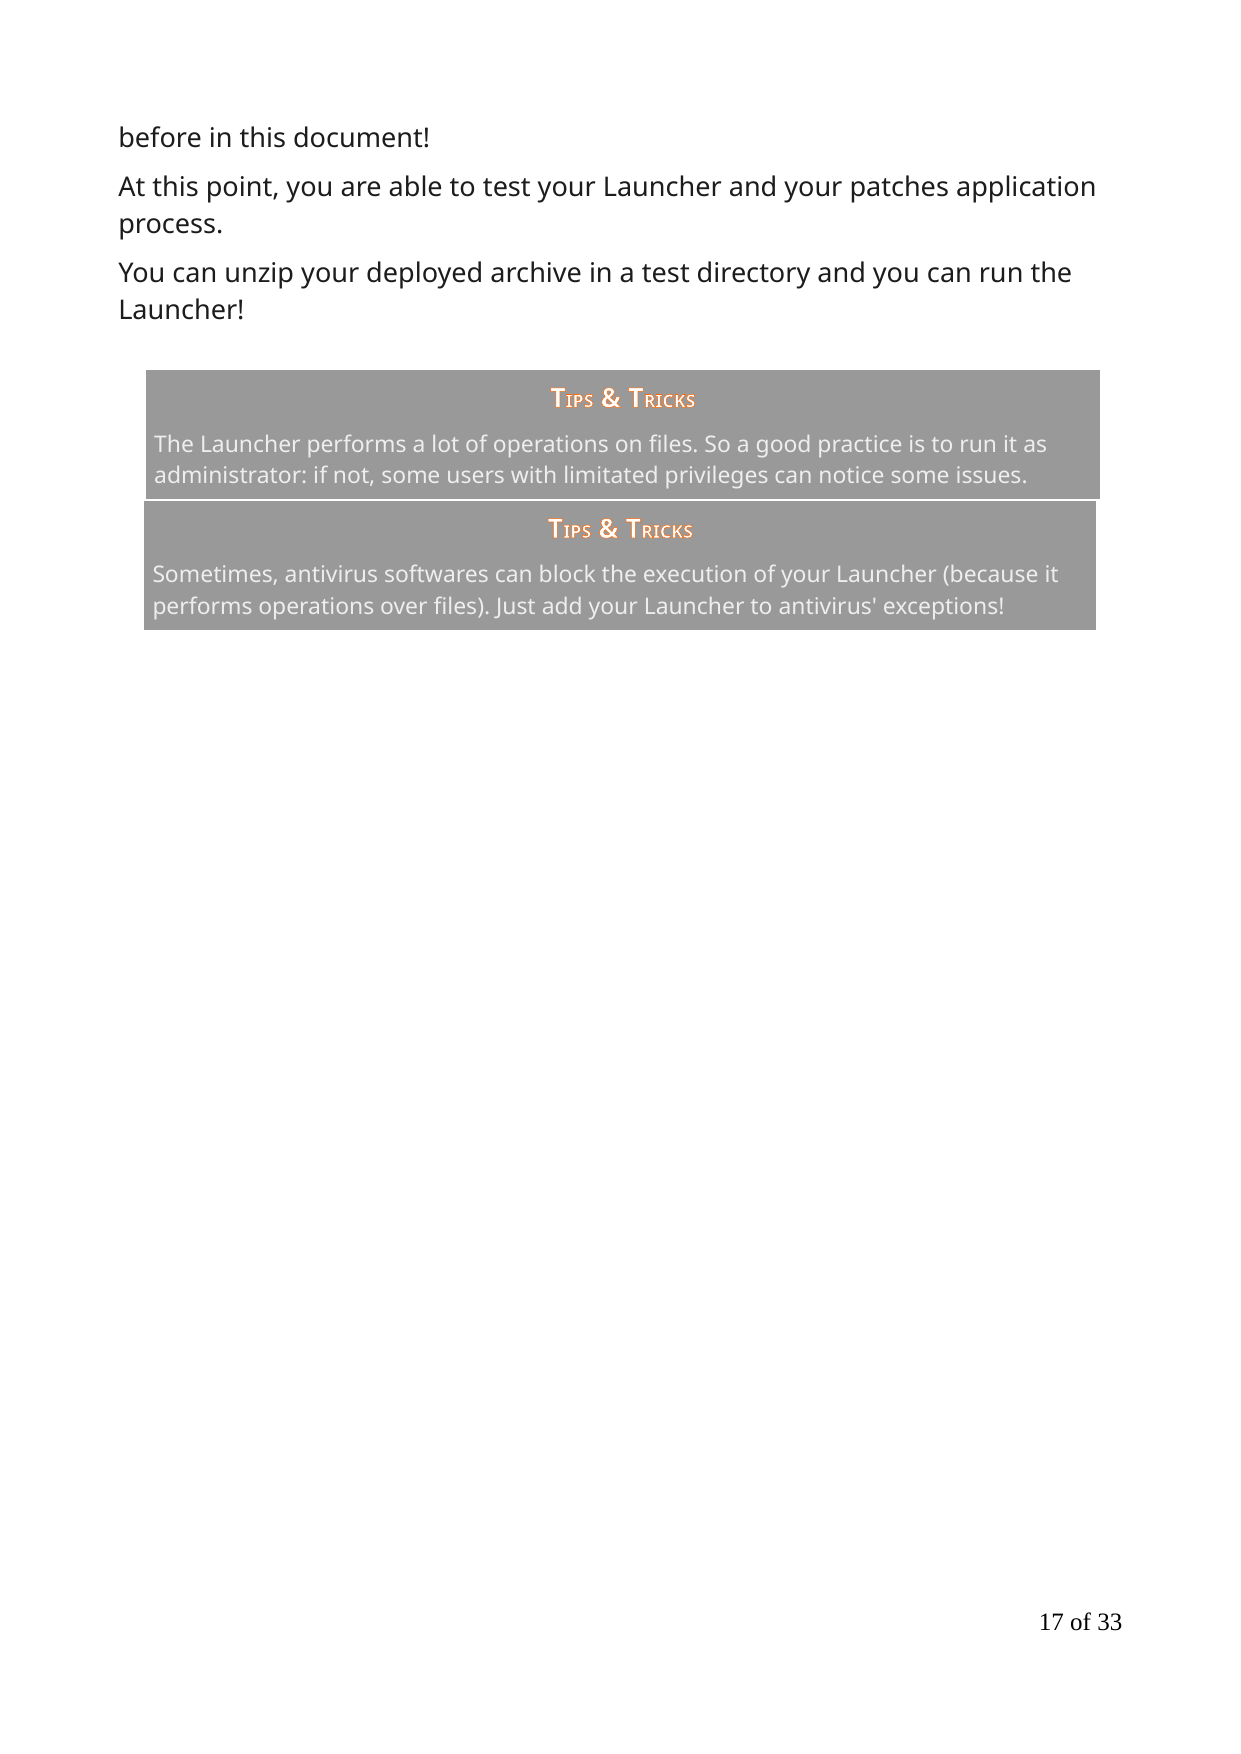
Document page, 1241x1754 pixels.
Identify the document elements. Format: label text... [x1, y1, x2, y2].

text Tips & Tricks [152, 509, 1088, 546]
text Sometimes, antivirus softwares can block the execution of your Launcher (because it performs operations over files). Just add your Launcher to antivirus' exceptions! [152, 558, 1088, 621]
text before in this document! [118, 118, 1122, 155]
text The Launcher performs a lot of operations on files. So a good practice is to run it as administrator: if not, some users with limitated privileges can notice some issues. [154, 428, 1091, 490]
text You can unzip your deployed archive in a test directory and you can run the Launcher! [118, 254, 1122, 327]
text Tips & Tricks [154, 378, 1091, 415]
text At this point, you are able to test your Launcher and your patches application process. [118, 167, 1122, 241]
